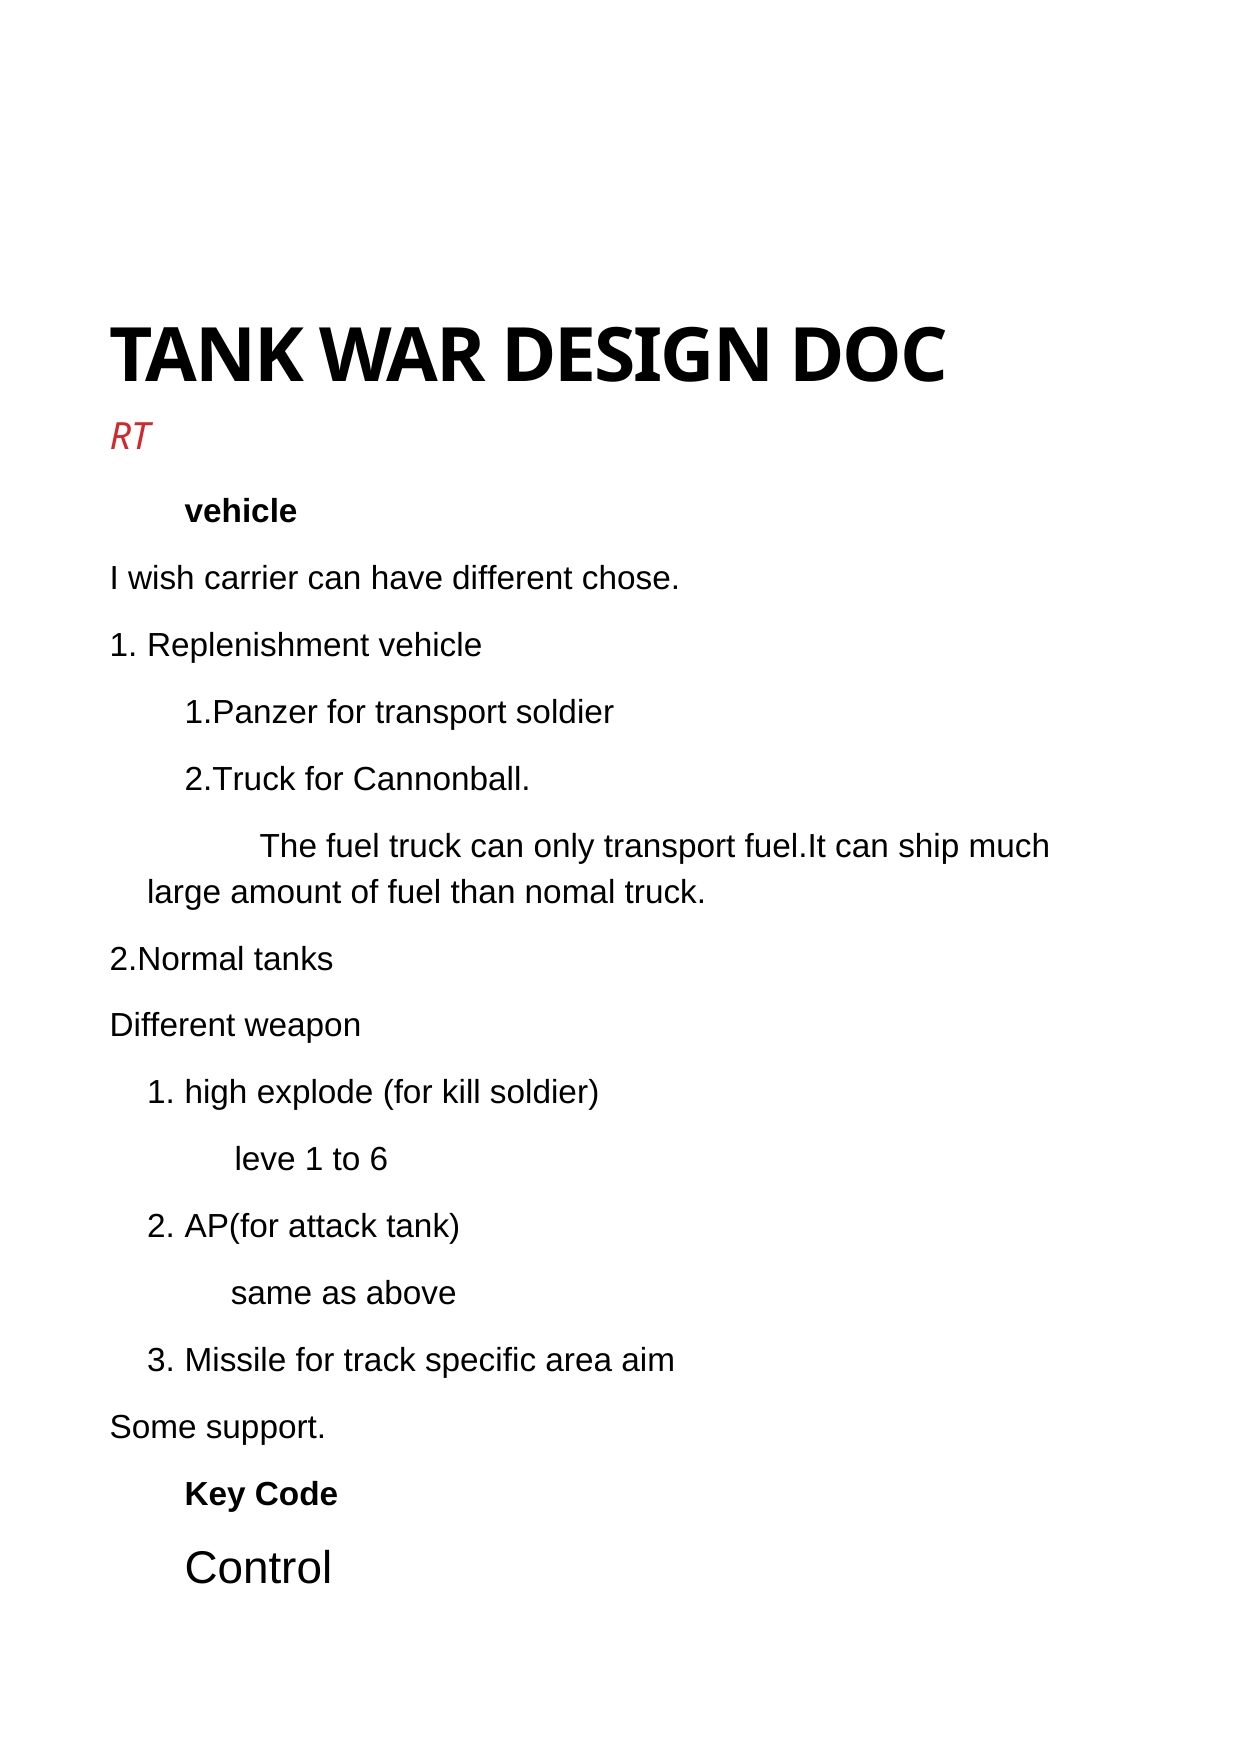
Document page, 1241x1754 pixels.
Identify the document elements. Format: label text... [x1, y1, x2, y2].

text I wish carrier can have different chose. [109, 558, 1131, 597]
text Some support. [109, 1407, 1131, 1445]
list Missile for track specific area aim [147, 1340, 1131, 1378]
list vehicle [184, 491, 1131, 530]
list The fuel truck can only transport fuel.It can ship much large amount of fuel than nomal truck. [147, 826, 1131, 910]
list 2.Truck for Cannonball. [147, 759, 1131, 797]
list AP(for attack tank) [147, 1206, 1131, 1244]
list Replenishment vehicle [109, 625, 1131, 663]
text Control [109, 1541, 1131, 1593]
list high explode (for kill soldier) [147, 1072, 1131, 1111]
title tank war design doc [109, 301, 1131, 403]
text Different weapon [109, 1006, 1131, 1044]
list same as above [109, 1273, 1131, 1311]
text Key Code [109, 1474, 1131, 1512]
list leve 1 to 6 [191, 1139, 1131, 1178]
subtitle rt [109, 409, 1131, 460]
list 1.Panzer for transport soldier [147, 692, 1131, 730]
text 2.Normal tanks [109, 939, 1131, 977]
